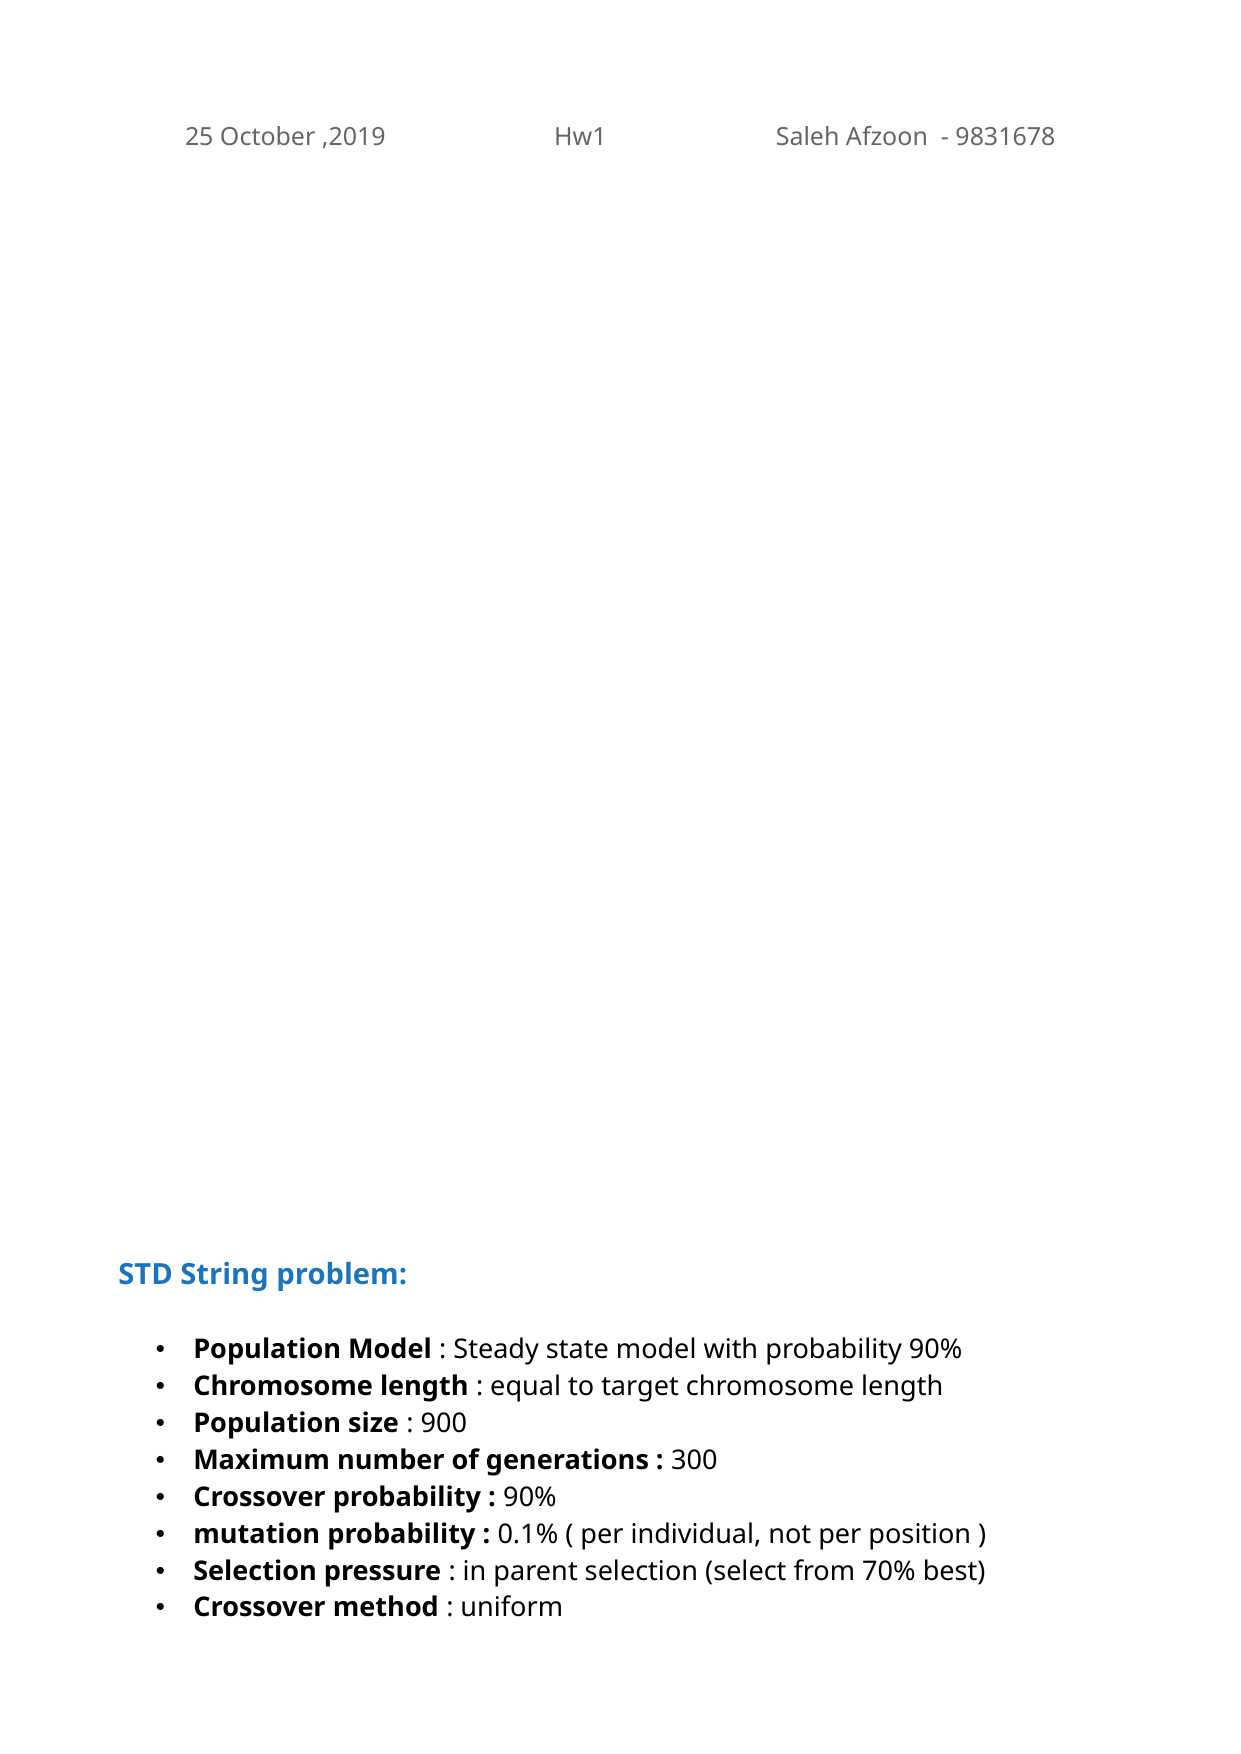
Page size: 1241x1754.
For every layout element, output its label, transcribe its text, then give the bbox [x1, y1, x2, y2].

list Crossover probability : 90% [156, 1477, 1122, 1514]
list Crossover method : uniform [156, 1588, 1122, 1625]
list Maximum number of generations : 300 [156, 1440, 1122, 1477]
list mutation probability : 0.1% ( per individual, not per position ) [156, 1514, 1122, 1551]
list Population size : 900 [156, 1403, 1122, 1440]
text STD String problem: [118, 1253, 1122, 1293]
list Selection pressure : in parent selection (select from 70% best) [156, 1551, 1122, 1588]
list Chromosome length : equal to target chromosome length [156, 1367, 1122, 1403]
list Population Model : Steady state model with probability 90% [156, 1330, 1122, 1367]
